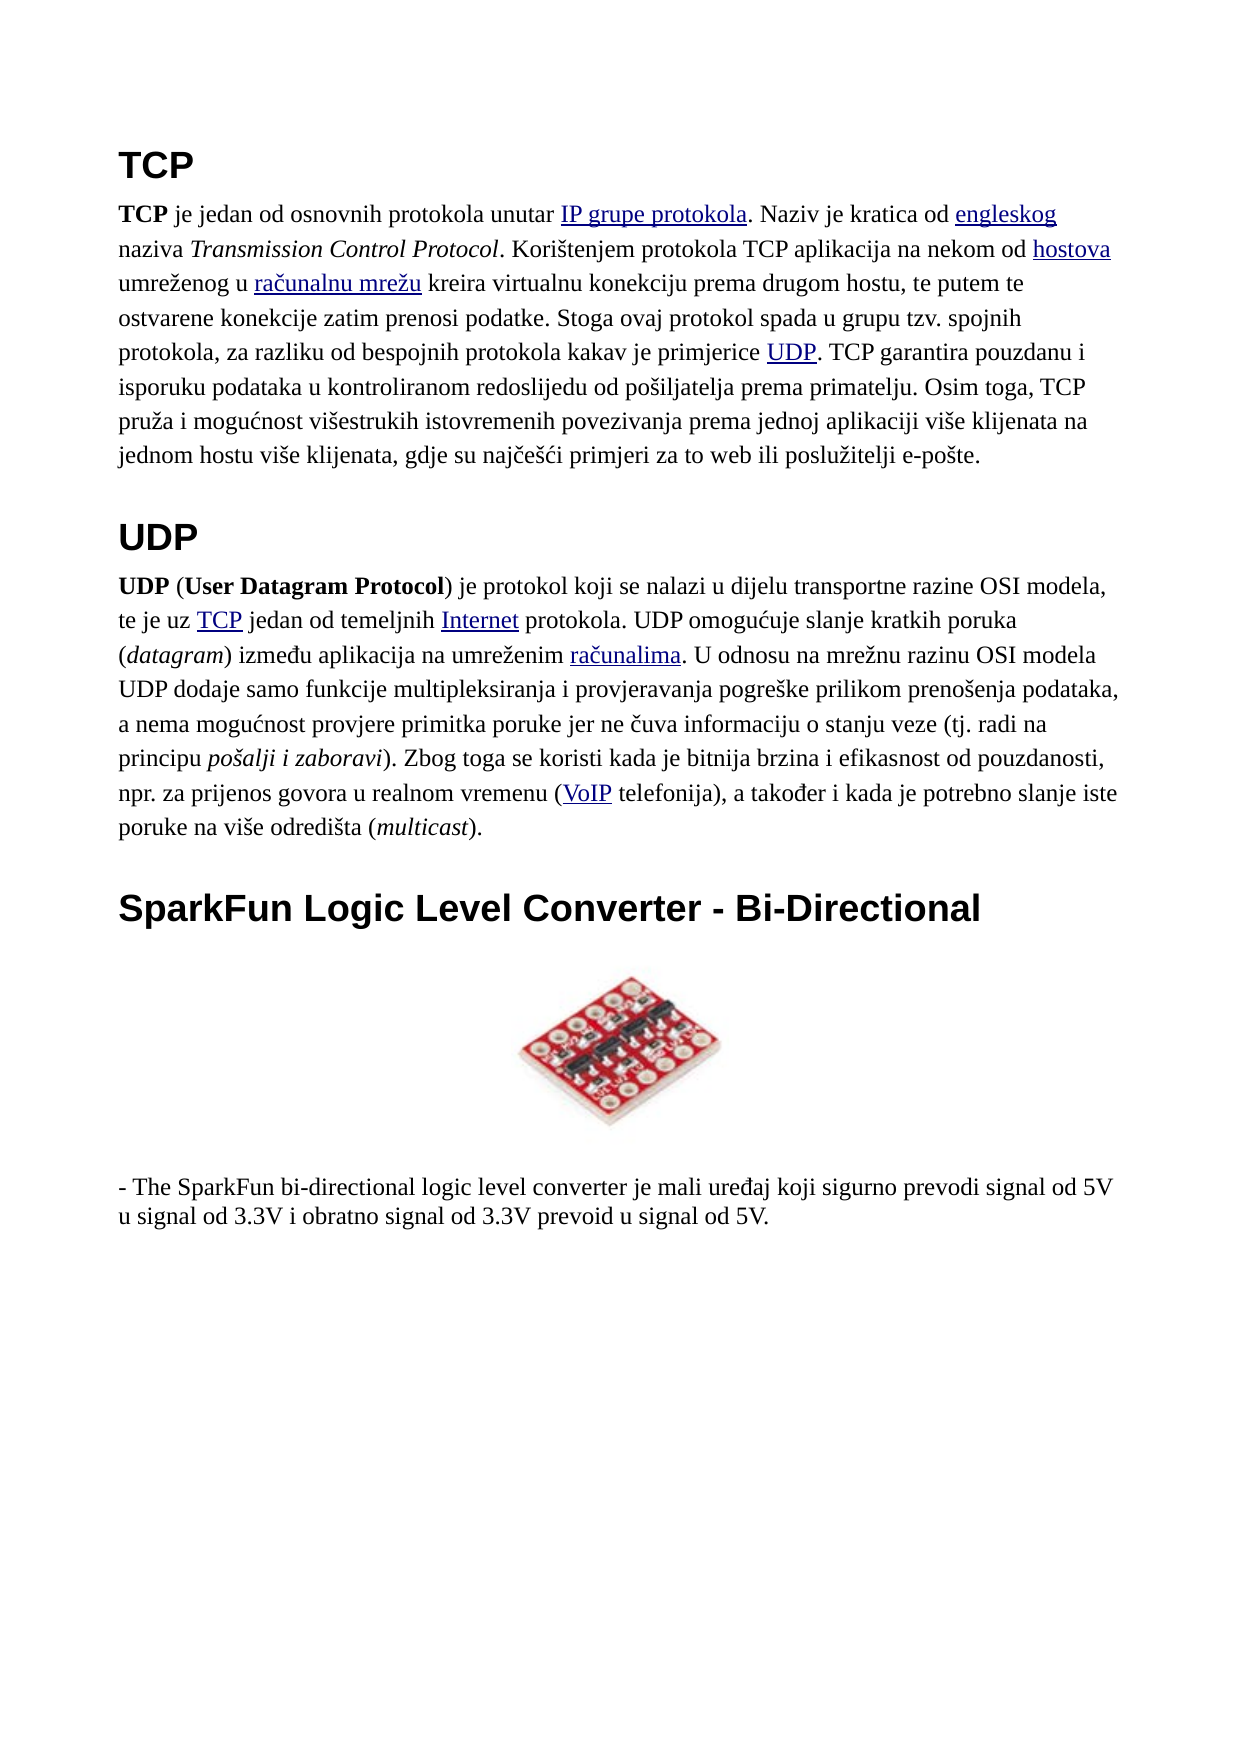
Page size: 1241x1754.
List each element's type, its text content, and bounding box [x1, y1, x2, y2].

subtitle UDP [118, 515, 1122, 558]
subtitle TCP [118, 143, 1122, 187]
picture [510, 942, 730, 1162]
text UDP (User Datagram Protocol) je protokol koji se nalazi u dijelu transportne razine OSI modela, te je uz TCP jedan od temeljnih Internet protokola. UDP omogućuje slanje kratkih poruka (datagram) između aplikacija na umreženim računalima. U odnosu na mrežnu razinu OSI modela UDP dodaje samo funkcije multipleksiranja i provjeravanja pogreške prilikom prenošenja podataka, a nema mogućnost provjere primitka poruke jer ne čuva informaciju o stanju veze (tj. radi na principu pošalji i zaboravi). Zbog toga se koristi kada je bitnija brzina i efikasnost od pouzdanosti, npr. za prijenos govora u realnom vremenu (VoIP telefonija), a također i kada je potrebno slanje iste poruke na više odredišta (multicast). [118, 571, 1122, 841]
text - The SparkFun bi-directional logic level converter je mali uređaj koji sigurno prevodi signal od 5V u signal od 3.3V i obratno signal od 3.3V prevoid u signal od 5V. [118, 1172, 1122, 1230]
text TCP je jedan od osnovnih protokola unutar IP grupe protokola. Naziv je kratica od engleskog naziva Transmission Control Protocol. Korištenjem protokola TCP aplikacija na nekom od hostova umreženog u računalnu mrežu kreira virtualnu konekciju prema drugom hostu, te putem te ostvarene konekcije zatim prenosi podatke. Stoga ovaj protokol spada u grupu tzv. spojnih protokola, za razliku od bespojnih protokola kakav je primjerice UDP. TCP garantira pouzdanu i isporuku podataka u kontroliranom redoslijedu od pošiljatelja prema primatelju. Osim toga, TCP pruža i mogućnost višestrukih istovremenih povezivanja prema jednoj aplikaciji više klijenata na jednom hostu više klijenata, gdje su najčešći primjeri za to web ili poslužitelji e-pošte. [118, 199, 1122, 469]
subtitle SparkFun Logic Level Converter - Bi-Directional [118, 886, 1122, 930]
